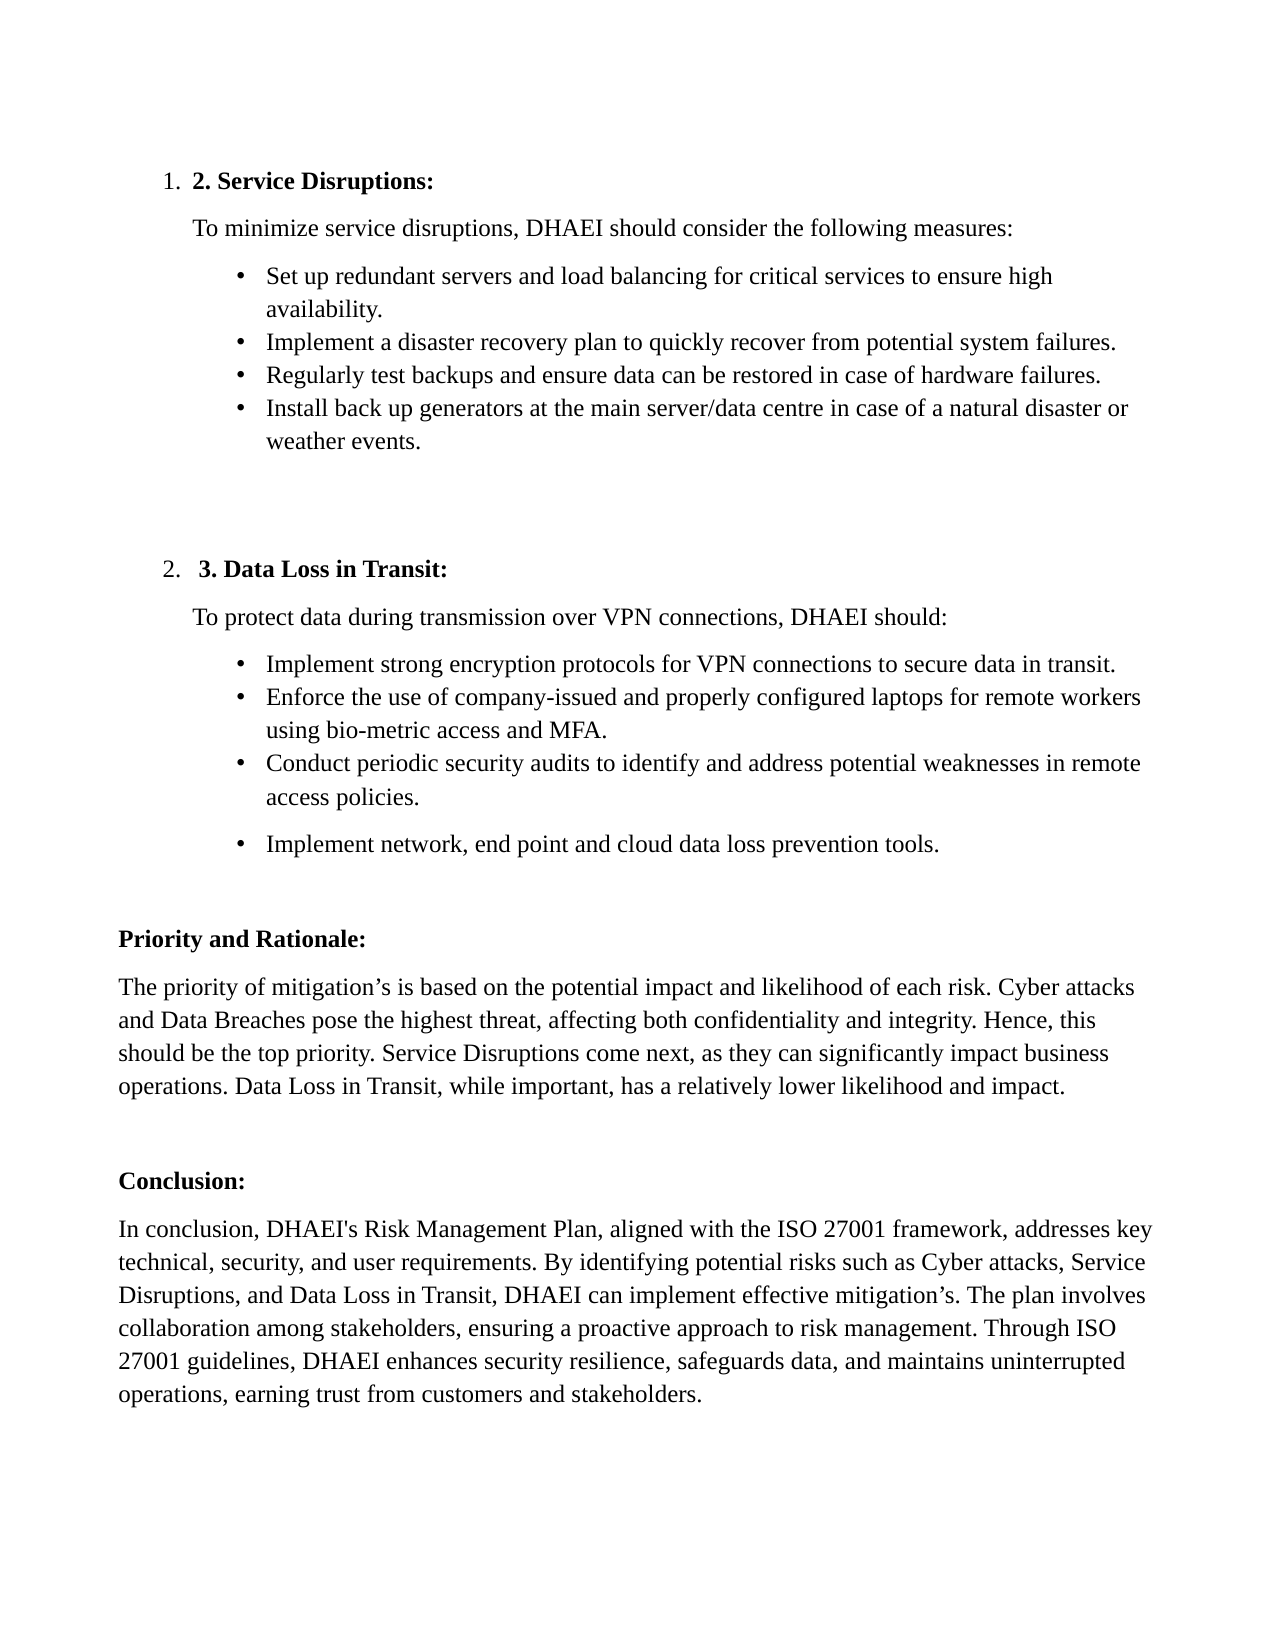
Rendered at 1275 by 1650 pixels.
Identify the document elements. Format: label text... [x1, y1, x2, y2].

text The priority of mitigation’s is based on the potential impact and likelihood of each risk. Cyber attacks and Data Breaches pose the highest threat, affecting both confidentiality and integrity. Hence, this should be the top priority. Service Disruptions come next, as they can significantly impact business operations. Data Loss in Transit, while important, has a relatively lower likelihood and impact. [118, 972, 1157, 1100]
list Regularly test backups and ensure data can be restored in case of hardware failures. [236, 360, 1157, 389]
text Priority and Rationale: [118, 924, 1157, 953]
text Conclusion: [118, 1166, 1157, 1195]
list To minimize service disruptions, DHAEI should consider the following measures: [162, 213, 1157, 242]
list Conduct periodic security audits to identify and address potential weaknesses in remote access policies. [236, 748, 1157, 810]
list Set up redundant servers and load balancing for critical services to ensure high availability. [236, 261, 1157, 323]
list 3. Data Loss in Transit: [162, 554, 1157, 583]
list Install back up generators at the main server/data centre in case of a natural disaster or weather events. [236, 393, 1157, 455]
list To protect data during transmission over VPN connections, DHAEI should: [162, 602, 1157, 631]
list Enforce the use of company-issued and properly configured laptops for remote workers using bio-metric access and MFA. [236, 682, 1157, 744]
text In conclusion, DHAEI's Risk Management Plan, aligned with the ISO 27001 framework, addresses key technical, security, and user requirements. By identifying potential risks such as Cyber attacks, Service Disruptions, and Data Loss in Transit, DHAEI can implement effective mitigation’s. The plan involves collaboration among stakeholders, ensuring a proactive approach to risk management. Through ISO 27001 guidelines, DHAEI enhances security resilience, safeguards data, and maintains uninterrupted operations, earning trust from customers and stakeholders. [118, 1214, 1157, 1408]
list Implement network, end point and cloud data loss prevention tools. [236, 829, 1157, 858]
list 2. Service Disruptions: [162, 166, 1157, 194]
list Implement strong encryption protocols for VPN connections to secure data in transit. [236, 649, 1157, 678]
list Implement a disaster recovery plan to quickly recover from potential system failures. [236, 327, 1157, 356]
